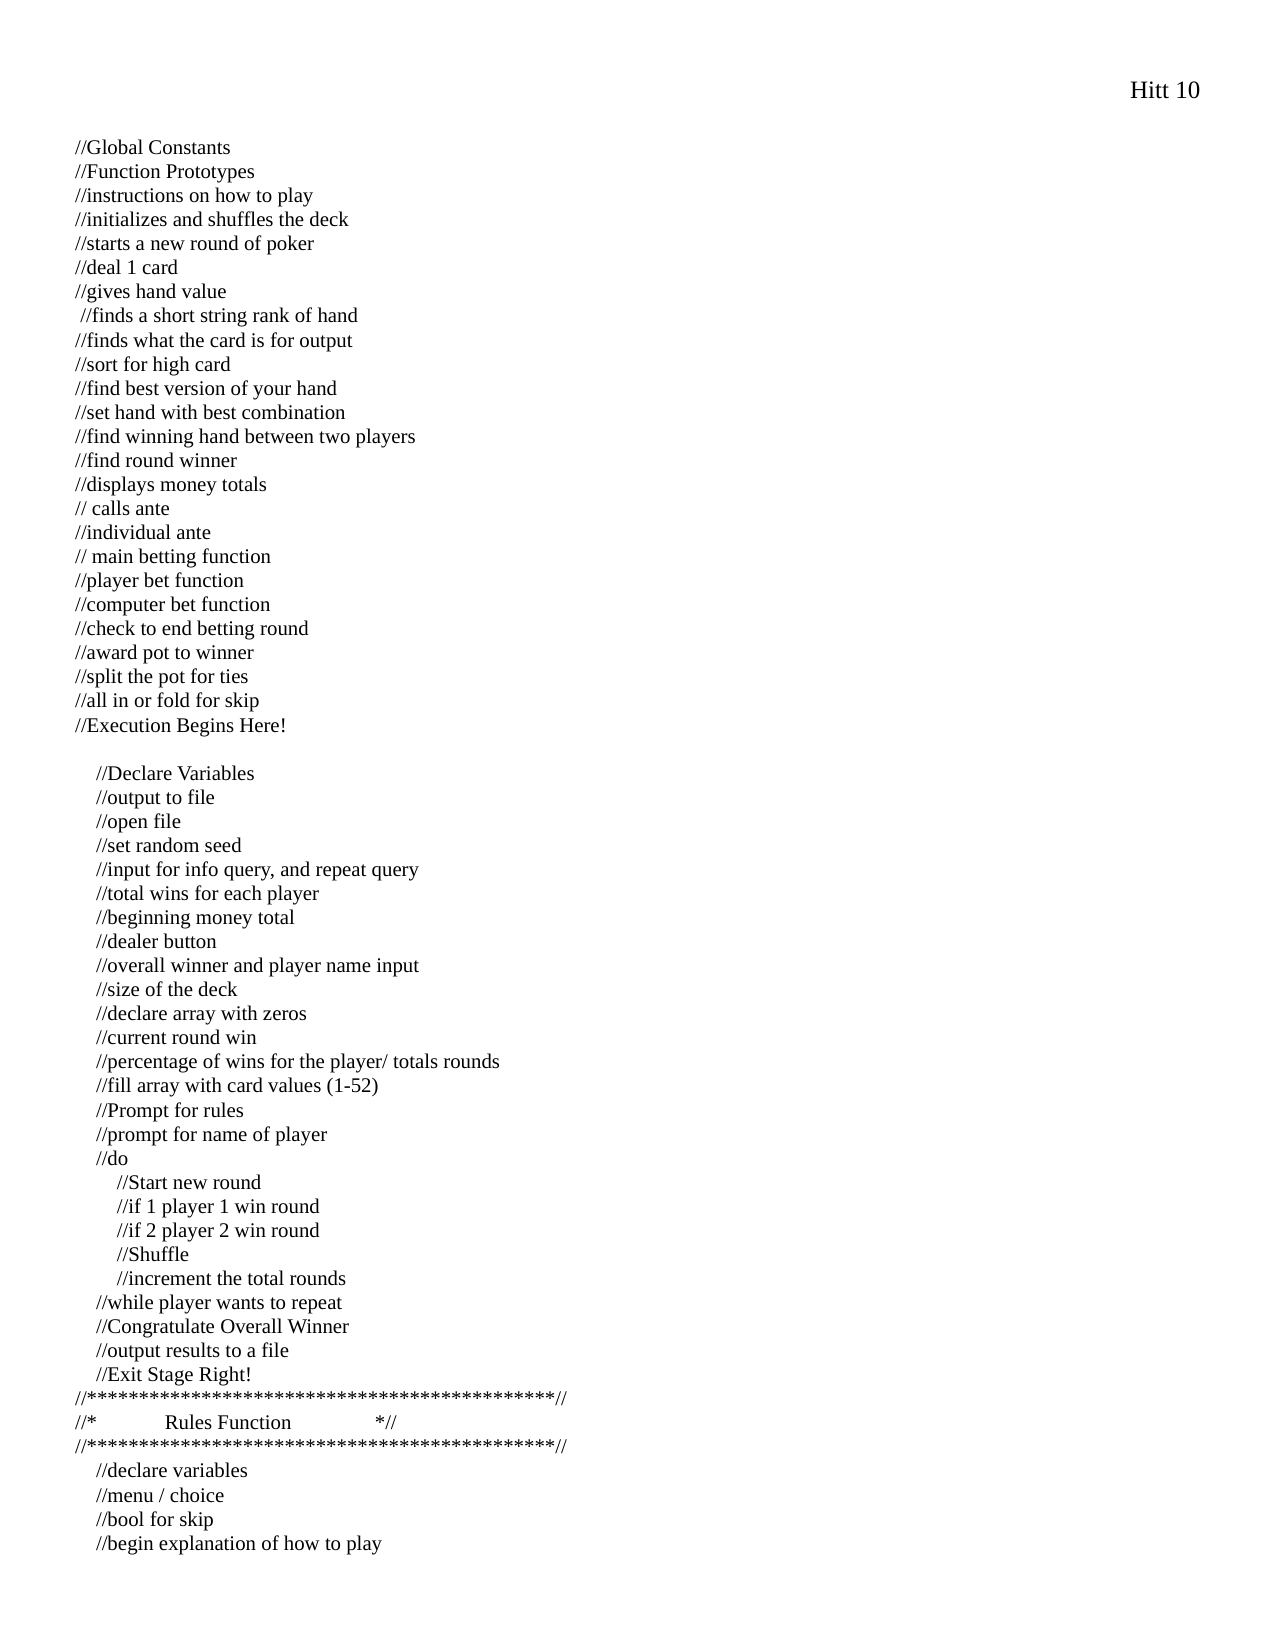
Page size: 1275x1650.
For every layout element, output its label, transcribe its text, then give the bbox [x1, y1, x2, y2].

text //size of the deck [75, 977, 1200, 1001]
text // calls ante [75, 496, 1200, 520]
text // main betting function [75, 544, 1200, 568]
text //begin explanation of how to play [75, 1531, 1200, 1555]
text //Global Constants [75, 135, 1200, 159]
text //prompt for name of player [75, 1122, 1200, 1146]
text //finds a short string rank of hand [75, 303, 1200, 327]
text //output results to a file [75, 1338, 1200, 1362]
text //increment the total rounds [75, 1266, 1200, 1290]
text //sort for high card [75, 352, 1200, 376]
text //while player wants to repeat [75, 1290, 1200, 1314]
text //Congratulate Overall Winner [75, 1314, 1200, 1338]
text //output to file [75, 785, 1200, 809]
text //menu / choice [75, 1482, 1200, 1507]
text //initializes and shuffles the deck [75, 207, 1200, 231]
text //current round win [75, 1025, 1200, 1049]
text //overall winner and player name input [75, 953, 1200, 977]
text //open file [75, 809, 1200, 833]
text //dealer button [75, 929, 1200, 953]
text //player bet function [75, 568, 1200, 592]
text //percentage of wins for the player/ totals rounds [75, 1049, 1200, 1073]
text //displays money totals [75, 472, 1200, 496]
text //check to end betting round [75, 616, 1200, 640]
text //all in or fold for skip [75, 688, 1200, 712]
text //*********************************************// [75, 1434, 1200, 1458]
text //set hand with best combination [75, 400, 1200, 424]
text //Declare Variables [75, 761, 1200, 785]
text //total wins for each player [75, 881, 1200, 905]
text //starts a new round of poker [75, 231, 1200, 255]
text //individual ante [75, 520, 1200, 544]
text //computer bet function [75, 592, 1200, 616]
text //split the pot for ties [75, 664, 1200, 688]
text //declare variables [75, 1458, 1200, 1482]
text //* Rules Function *// [75, 1410, 1200, 1434]
text //instructions on how to play [75, 183, 1200, 207]
text //bool for skip [75, 1507, 1200, 1531]
text //fill array with card values (1-52) [75, 1073, 1200, 1097]
text //gives hand value [75, 279, 1200, 303]
text //*********************************************// [75, 1386, 1200, 1410]
text //find best version of your hand [75, 376, 1200, 400]
text //beginning money total [75, 905, 1200, 929]
text //if 2 player 2 win round [75, 1218, 1200, 1242]
text //Start new round [75, 1170, 1200, 1194]
text //set random seed [75, 833, 1200, 857]
text //Shuffle [75, 1242, 1200, 1266]
text //do [75, 1146, 1200, 1170]
text //Exit Stage Right! [75, 1362, 1200, 1386]
text //if 1 player 1 win round [75, 1194, 1200, 1218]
text //Execution Begins Here! [75, 712, 1200, 737]
text //find round winner [75, 448, 1200, 472]
text //finds what the card is for output [75, 327, 1200, 352]
text //deal 1 card [75, 255, 1200, 279]
text //Prompt for rules [75, 1097, 1200, 1122]
text //award pot to winner [75, 640, 1200, 664]
text //find winning hand between two players [75, 424, 1200, 448]
text //declare array with zeros [75, 1001, 1200, 1025]
text //Function Prototypes [75, 159, 1200, 183]
text //input for info query, and repeat query [75, 857, 1200, 881]
